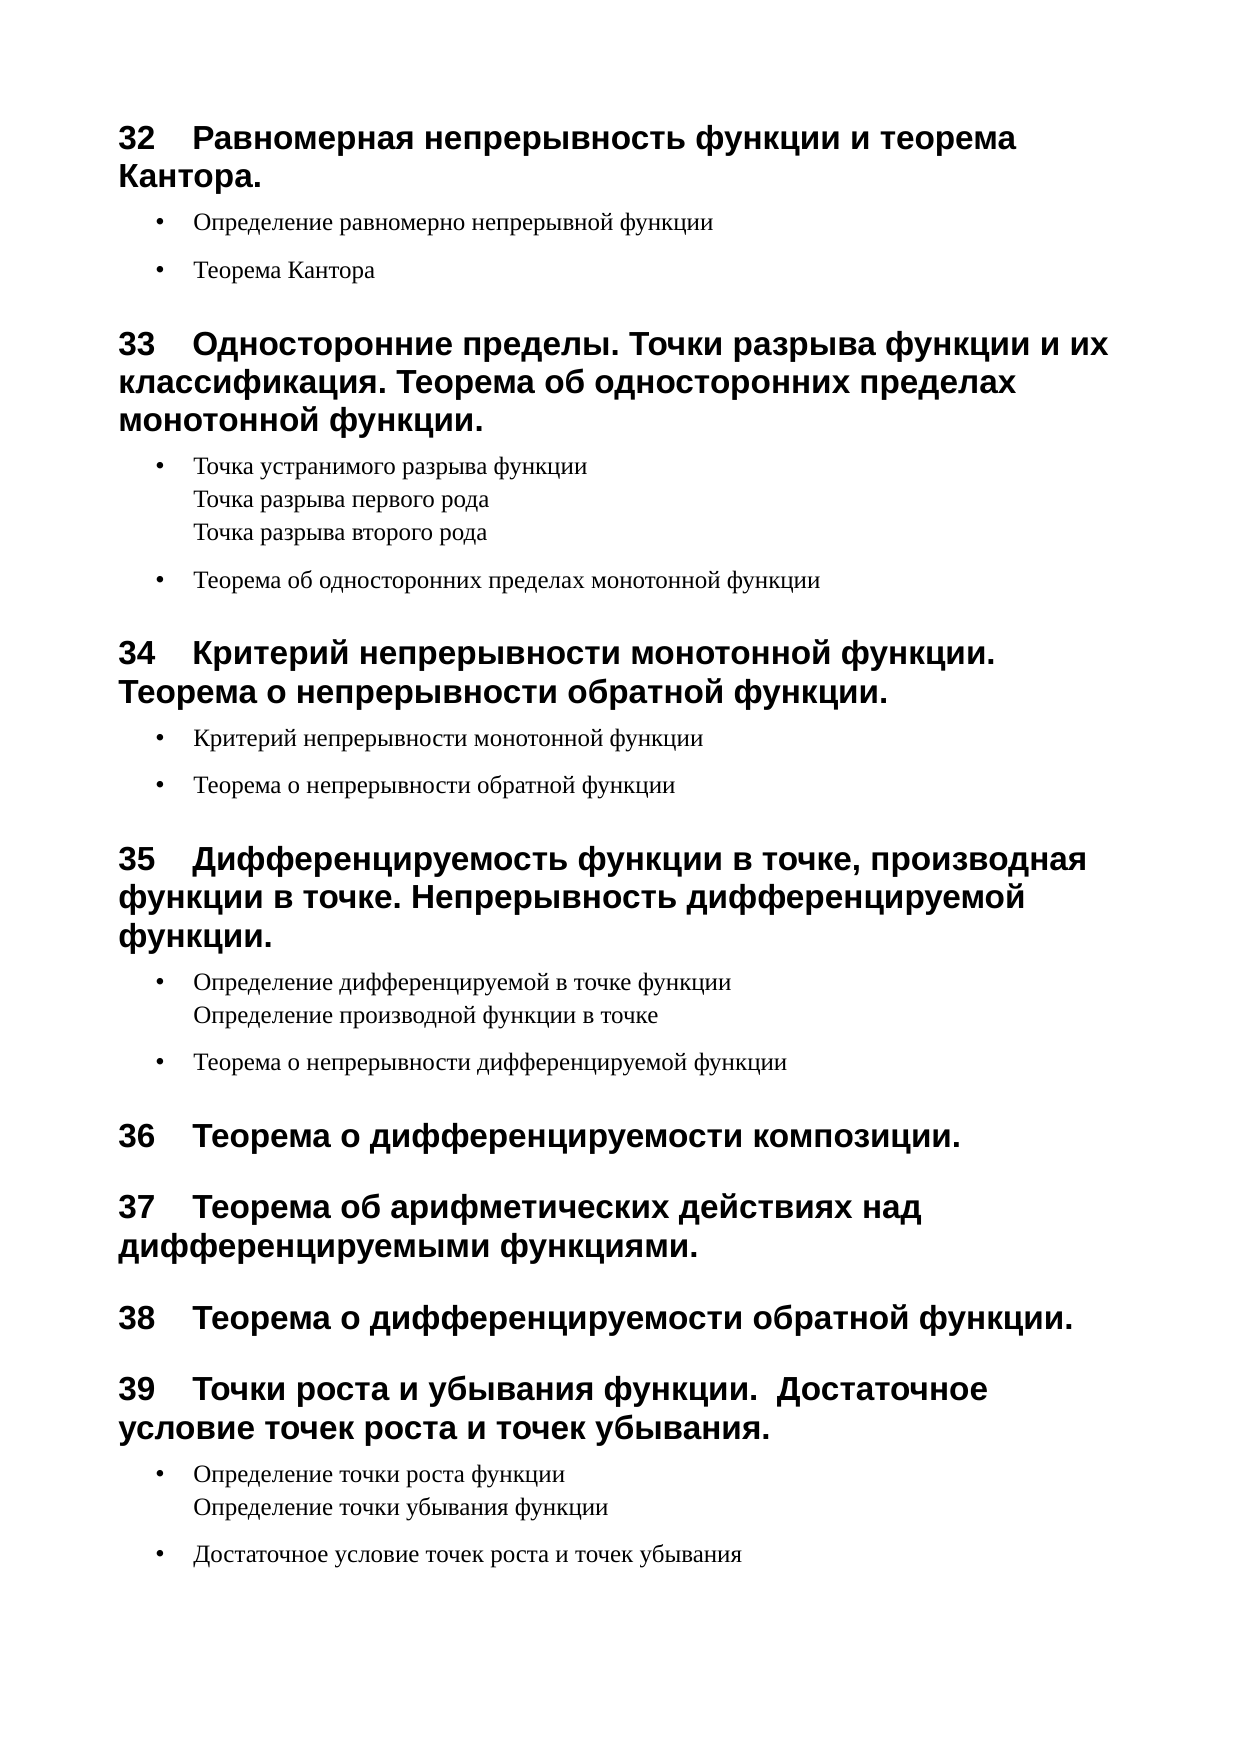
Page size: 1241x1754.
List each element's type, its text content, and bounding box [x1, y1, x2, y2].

subtitle Теорема об арифметических действиях над дифференцируемыми функциями. [118, 1187, 1122, 1264]
list Теорема Кантора [156, 255, 1122, 284]
subtitle Равномерная непрерывность функции и теорема Кантора. [118, 118, 1122, 195]
list Определение дифференцируемой в точке функции Определение производной функции в точке [156, 967, 1122, 1028]
subtitle Дифференцируемость функции в точке, производная функции в точке. Непрерывность дифференцируемой функции. [118, 839, 1122, 954]
subtitle Теорема о дифференцируемости композиции. [118, 1116, 1122, 1154]
list Теорема о непрерывности дифференцируемой функции [156, 1047, 1122, 1076]
subtitle Точки роста и убывания функции. Достаточное условие точек роста и точек убывания. [118, 1369, 1122, 1446]
list Определение равномерно непрерывной функции [156, 207, 1122, 236]
list Теорема о непрерывности обратной функции [156, 770, 1122, 799]
list Достаточное условие точек роста и точек убывания [156, 1539, 1122, 1568]
subtitle Теорема о дифференцируемости обратной функции. [118, 1298, 1122, 1336]
list Теорема об односторонних пределах монотонной функции [156, 565, 1122, 594]
list Точка устранимого разрыва функции Точка разрыва первого рода Точка разрыва второго рода [156, 451, 1122, 546]
list Критерий непрерывности монотонной функции [156, 723, 1122, 752]
subtitle Односторонние пределы. Точки разрыва функции и их классификация. Теорема об односторонних пределах монотонной функции. [118, 323, 1122, 439]
subtitle Критерий непрерывности монотонной функции. Теорема о непрерывности обратной функции. [118, 633, 1122, 710]
list Определение точки роста функции Определение точки убывания функции [156, 1459, 1122, 1521]
